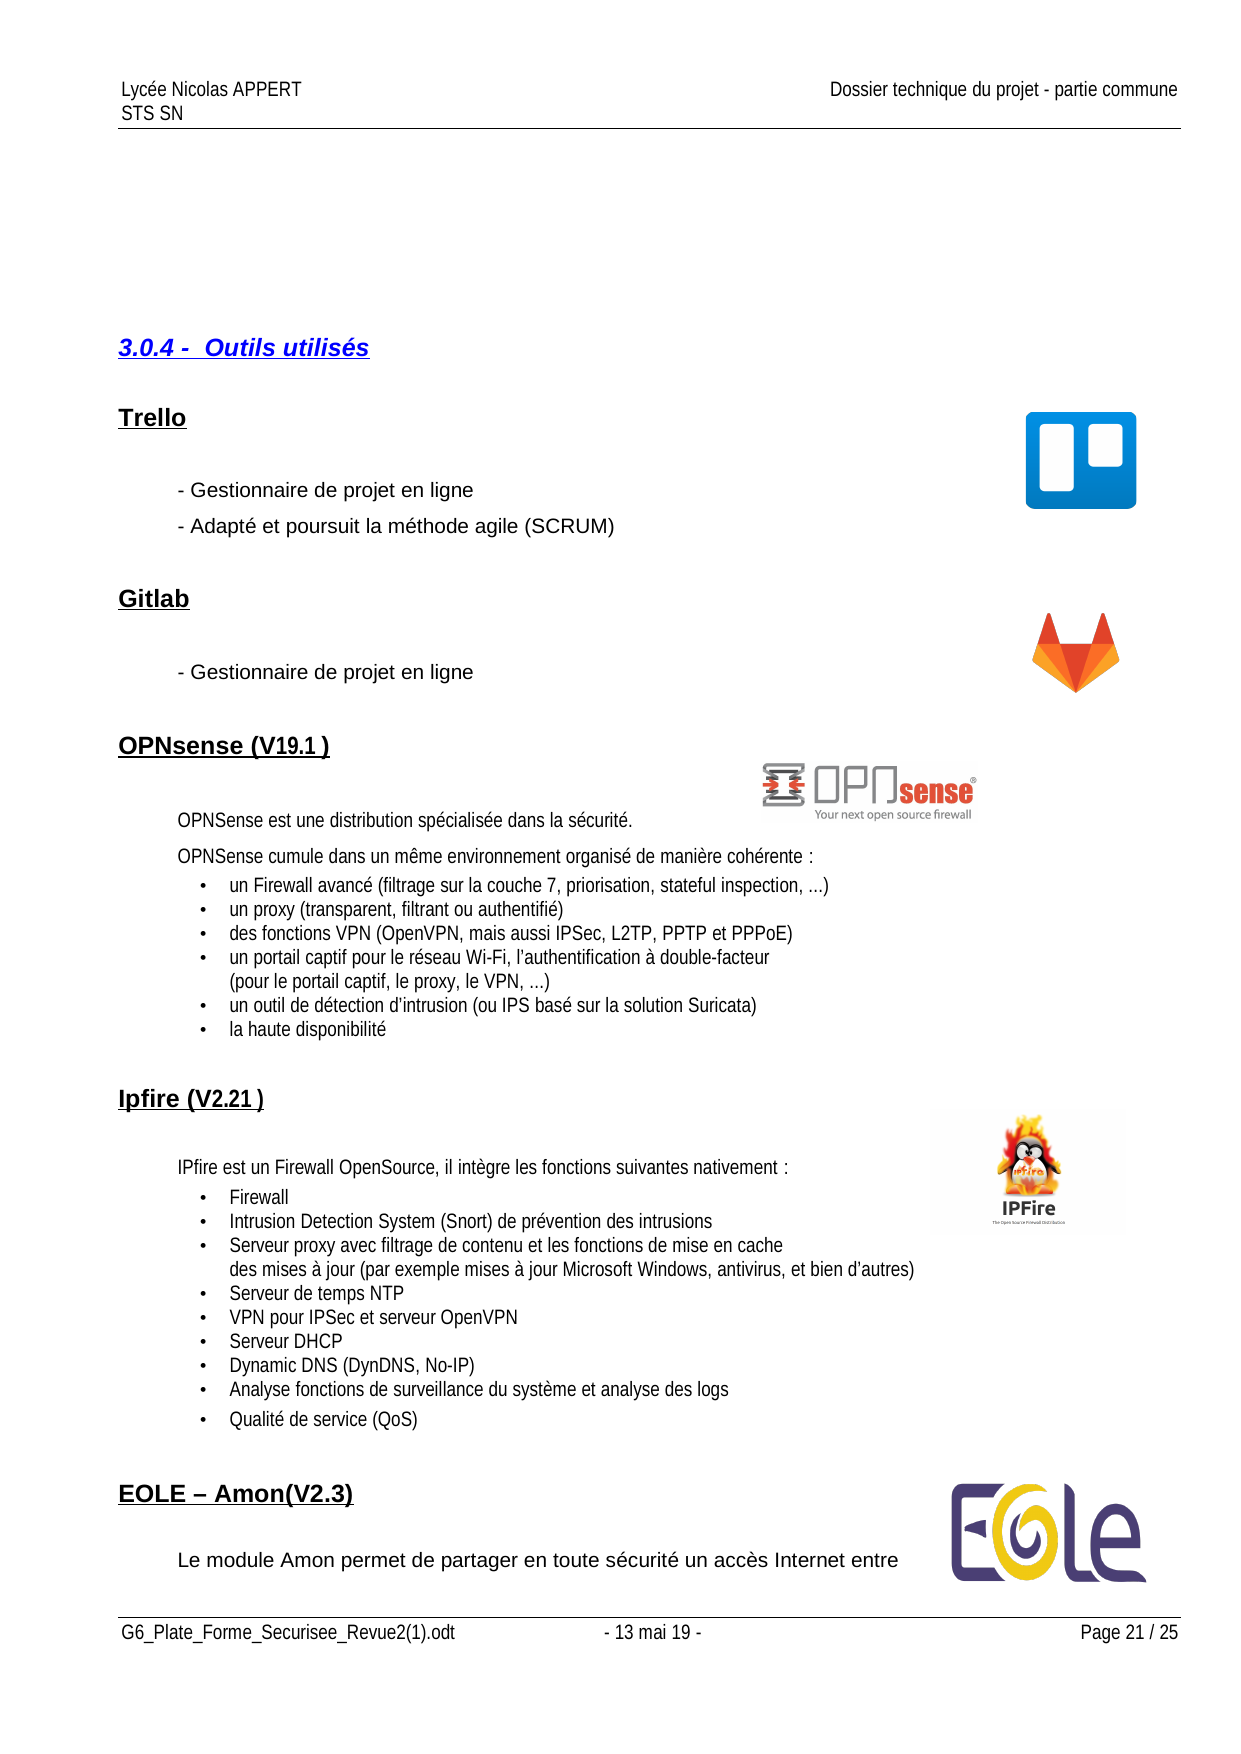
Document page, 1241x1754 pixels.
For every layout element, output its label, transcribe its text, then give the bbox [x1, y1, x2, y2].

list Qualité de service (QoS) [200, 1407, 1181, 1431]
list Serveur proxy avec filtrage de contenu et les fonctions de mise en cache [200, 1233, 1181, 1257]
list [1127, 1209, 1181, 1233]
picture [1025, 412, 1137, 509]
list un portail captif pour le réseau Wi-Fi, l’authentification à double-facteur [200, 945, 1181, 969]
list Dynamic DNS (DynDNS, No-IP) [200, 1353, 1181, 1377]
text OPNsense (V19.1 ) [118, 731, 1181, 760]
text Ipfire (V2.21 ) [118, 1084, 1181, 1113]
text EOLE – Amon(V2.3) [118, 1479, 1181, 1507]
text Le module Amon permet de partager en toute sécurité un accès Internet entre [118, 1549, 951, 1572]
list un Firewall avancé (filtrage sur la couche 7, priorisation, stateful inspection, ...) [200, 873, 1181, 897]
list la haute disponibilité [200, 1017, 1181, 1041]
list Serveur DHCP [200, 1329, 1181, 1353]
text - Adapté et poursuit la méthode agile (SCRUM) [118, 514, 1181, 538]
list Firewall [200, 1185, 930, 1209]
text [1138, 660, 1181, 684]
list des fonctions VPN (OpenVPN, mais aussi IPSec, L2TP, PPTP et PPPoE) [200, 921, 1181, 945]
text - Gestionnaire de projet en ligne [118, 660, 1015, 684]
text Trello [118, 403, 1181, 432]
list Analyse fonctions de surveillance du système et analyse des logs [200, 1377, 1181, 1401]
text [1137, 479, 1181, 502]
picture [930, 1109, 1127, 1235]
picture [1015, 593, 1138, 715]
subtitle Outils utilisés [118, 334, 1181, 362]
text IPfire est un Firewall OpenSource, il intègre les fonctions suivantes nativement : [118, 1155, 930, 1179]
text OPNSense est une distribution spécialisée dans la sécurité. [118, 808, 1181, 832]
text Gitlab [118, 585, 1181, 613]
list un proxy (transparent, filtrant ou authentifié) [200, 897, 1181, 921]
list (pour le portail captif, le proxy, le VPN, ...) [200, 969, 1181, 993]
list VPN pour IPSec et serveur OpenVPN [200, 1305, 1181, 1329]
text OPNSense cumule dans un même environnement organisé de manière cohérente : [118, 843, 1181, 867]
list Intrusion Detection System (Snort) de prévention des intrusions [200, 1209, 930, 1233]
list des mises à jour (par exemple mises à jour Microsoft Windows, antivirus, et bien d’autres) [200, 1257, 1181, 1281]
list Serveur de temps NTP [200, 1281, 1181, 1305]
picture [761, 761, 979, 823]
text - Gestionnaire de projet en ligne [118, 479, 1025, 502]
list [1127, 1185, 1181, 1209]
picture [951, 1483, 1147, 1583]
list un outil de détection d’intrusion (ou IPS basé sur la solution Suricata) [200, 993, 1181, 1017]
